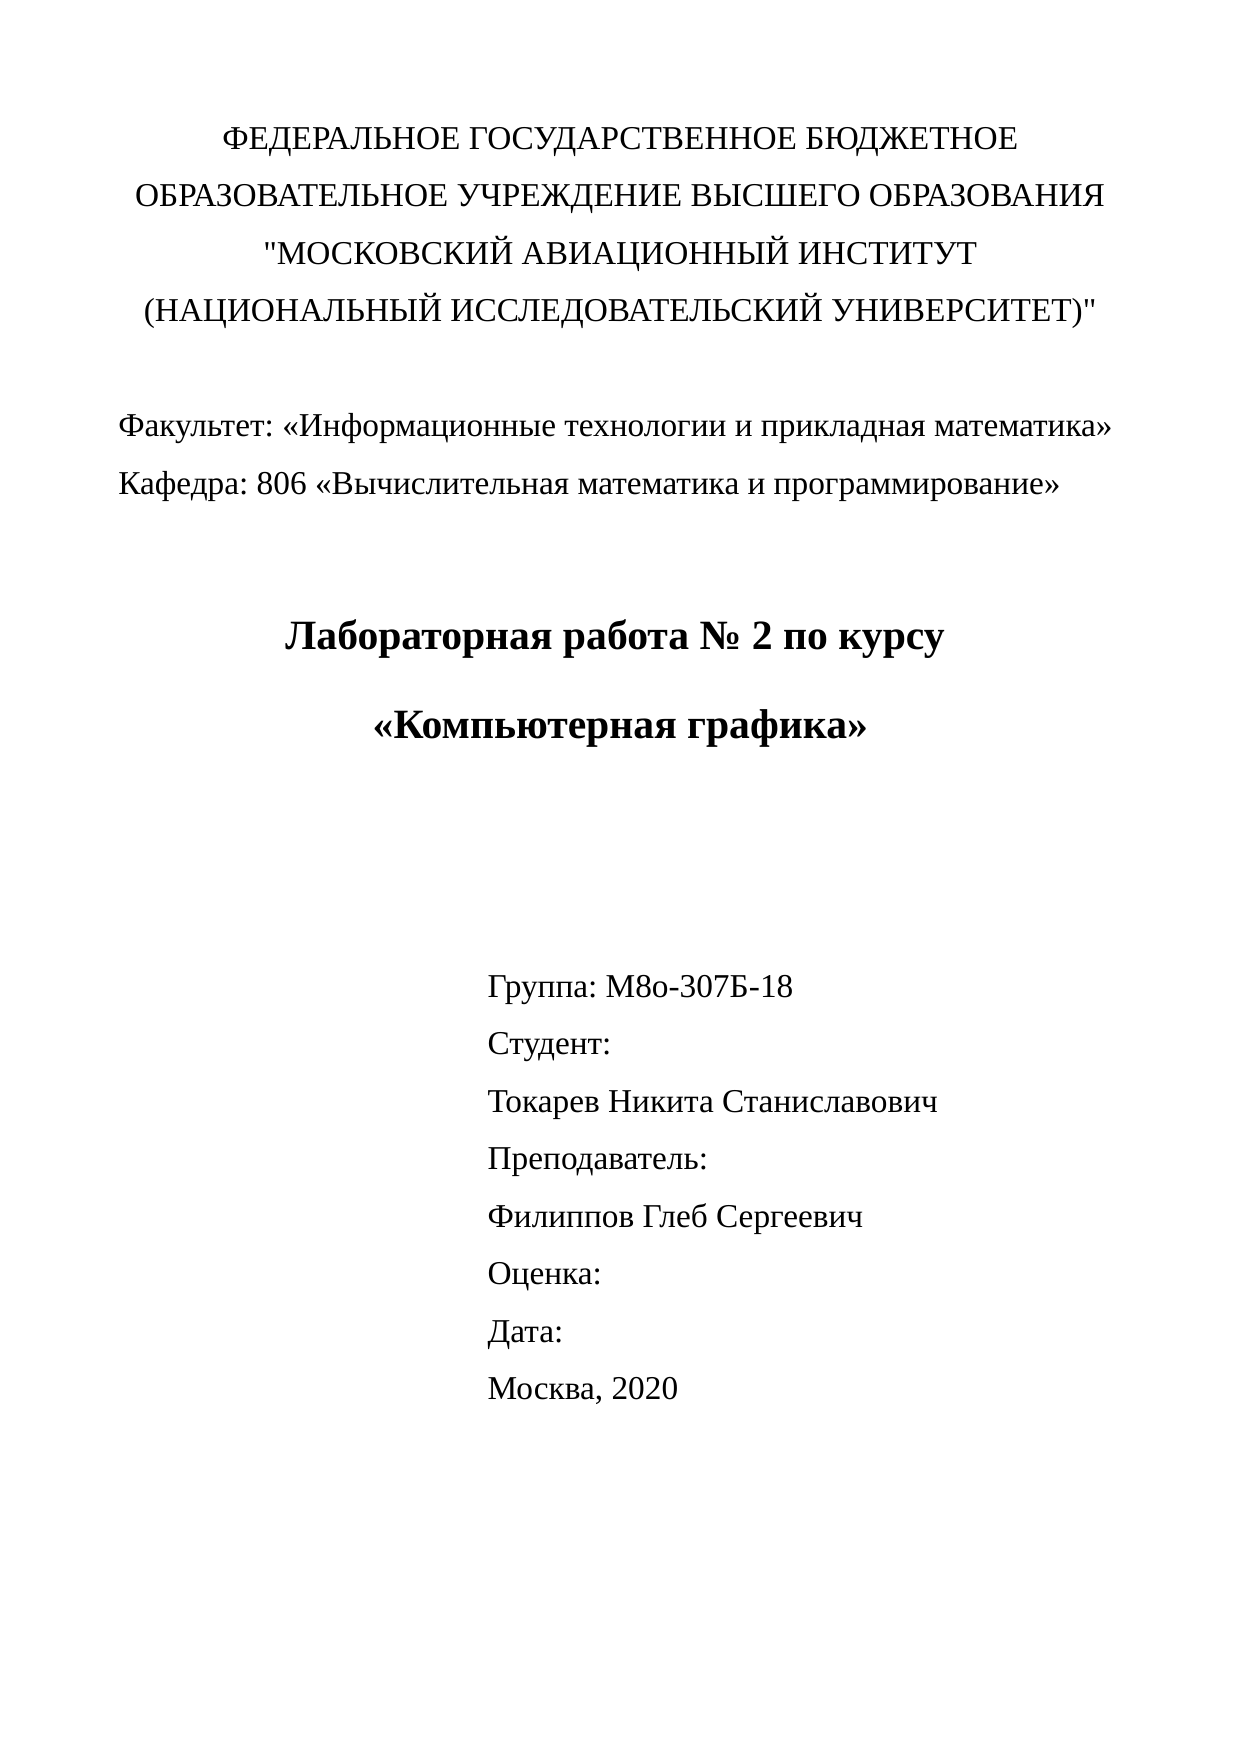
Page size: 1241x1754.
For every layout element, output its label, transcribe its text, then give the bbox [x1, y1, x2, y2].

text Студент: [487, 1023, 1122, 1062]
text Лабораторная работа № 2 по курсу [118, 610, 1122, 658]
text Группа: M8o-307Б-18 [118, 966, 1122, 1004]
text Оценка: [118, 1253, 1122, 1292]
text Кафедра: 806 «Вычислительная математика и программирование» [118, 463, 1122, 501]
text «Компьютерная графика» [118, 699, 1122, 747]
text Преподаватель: [487, 1138, 1122, 1177]
text Филиппов Глеб Сергеевич [487, 1196, 1122, 1234]
text Дата: [487, 1311, 1122, 1349]
text ФЕДЕРАЛЬНОЕ ГОСУДАРСТВЕННОЕ БЮДЖЕТНОЕ ОБРАЗОВАТЕЛЬНОЕ УЧРЕЖДЕНИЕ ВЫСШЕГО ОБРАЗОВАНИЯ "МОСКОВСКИЙ АВИАЦИОННЫЙ ИНСТИТУТ (НАЦИОНАЛЬНЫЙ ИССЛЕДОВАТЕЛЬСКИЙ УНИВЕРСИТЕТ)" [118, 118, 1122, 329]
text Москва, 2020 [487, 1368, 1122, 1407]
text Токарев Никита Станиславович [487, 1081, 1122, 1119]
text Факультет: «Информационные технологии и прикладная математика» [118, 406, 1122, 444]
